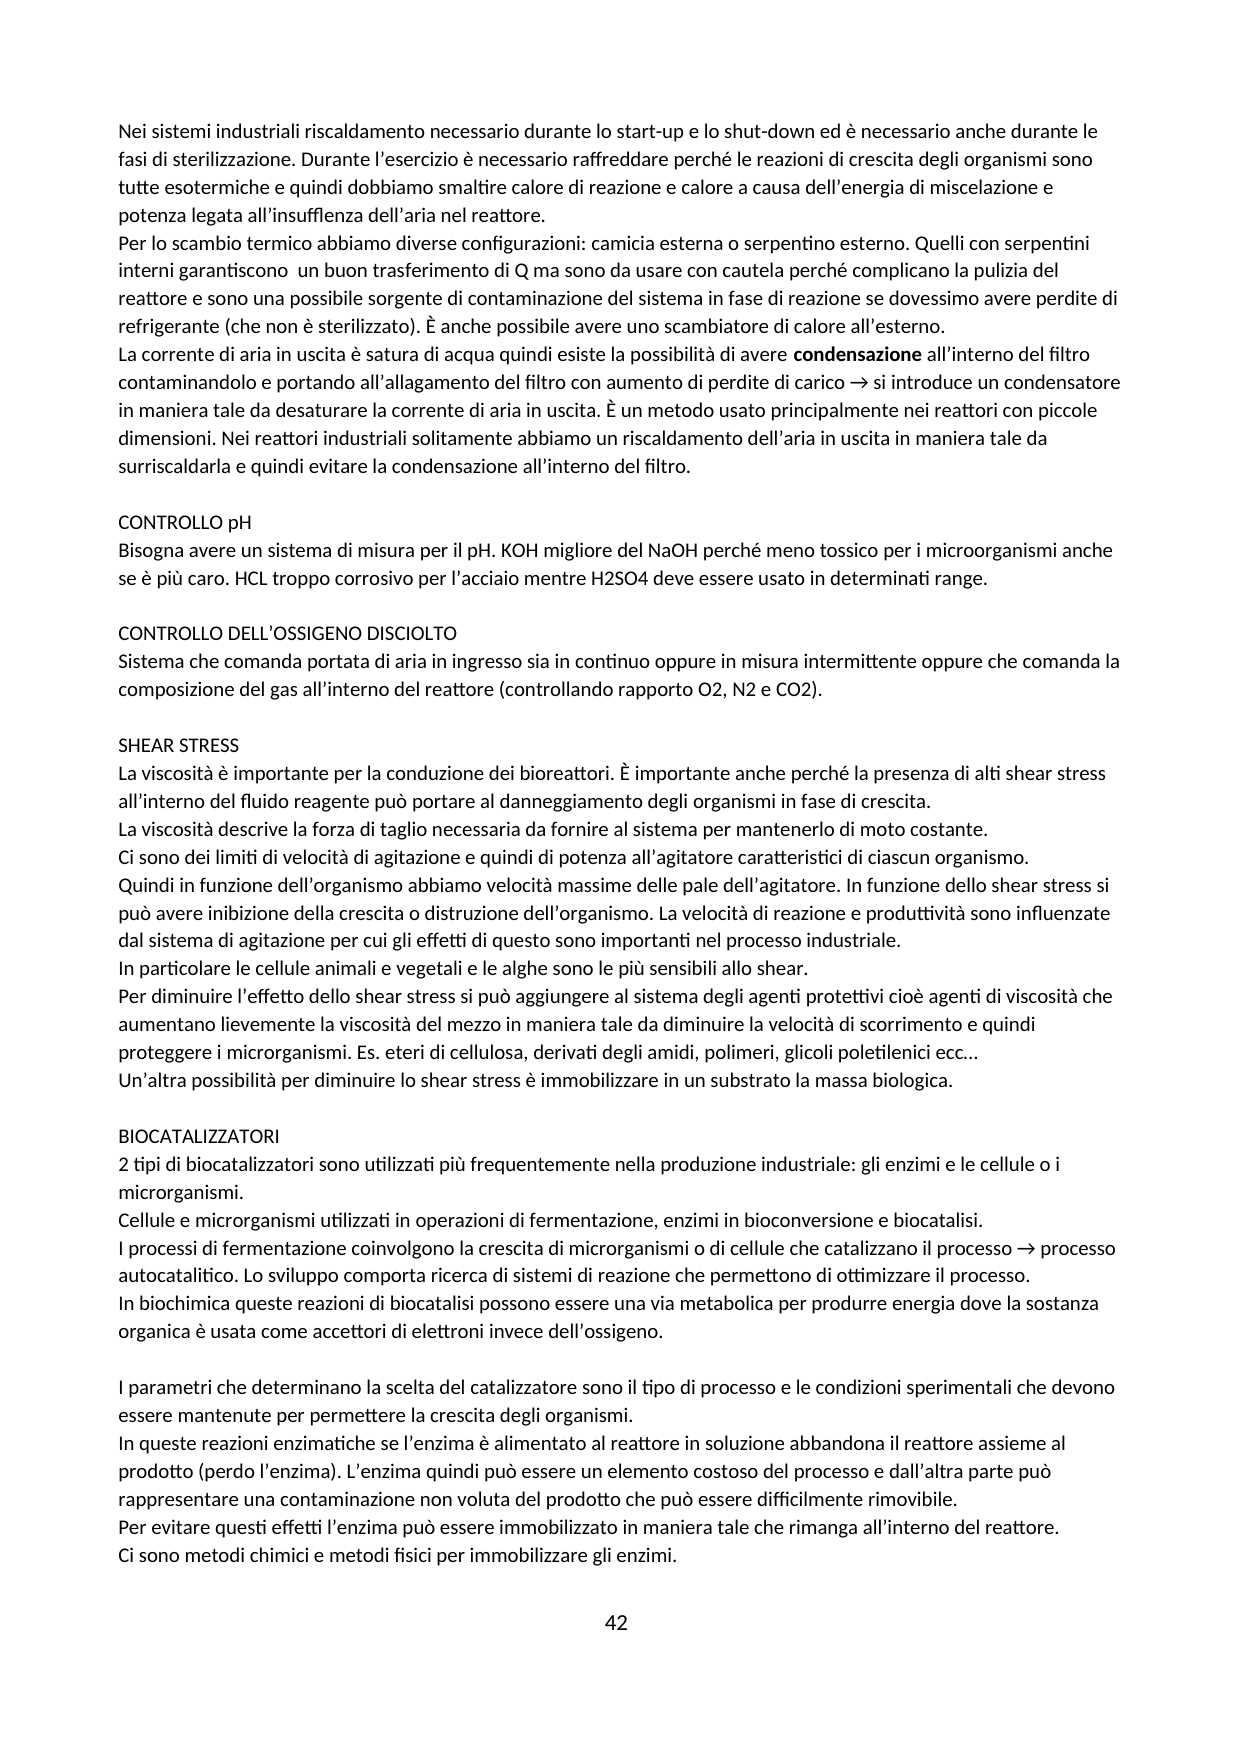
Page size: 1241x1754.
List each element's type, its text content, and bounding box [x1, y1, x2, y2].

text Nei sistemi industriali riscaldamento necessario durante lo start-up e lo shut-down ed è necessario anche durante le fasi di sterilizzazione. Durante l’esercizio è necessario raffreddare perché le reazioni di crescita degli organismi sono tutte esotermiche e quindi dobbiamo smaltire calore di reazione e calore a causa dell’energia di miscelazione e potenza legata all’insufflenza dell’aria nel reattore. Per lo scambio termico abbiamo diverse configurazioni: camicia esterna o serpentino esterno. Quelli con serpentini interni garantiscono un buon trasferimento di Q ma sono da usare con cautela perché complicano la pulizia del reattore e sono una possibile sorgente di contaminazione del sistema in fase di reazione se dovessimo avere perdite di refrigerante (che non è sterilizzato). È anche possibile avere uno scambiatore di calore all’esterno. La corrente di aria in uscita è satura di acqua quindi esiste la possibilità di avere condensazione all’interno del filtro contaminandolo e portando all’allagamento del filtro con aumento di perdite di carico → si introduce un condensatore in maniera tale da desaturare la corrente di aria in uscita. È un metodo usato principalmente nei reattori con piccole dimensioni. Nei reattori industriali solitamente abbiamo un riscaldamento dell’aria in uscita in maniera tale da surriscaldarla e quindi evitare la condensazione all’interno del filtro. CONTROLLO pH Bisogna avere un sistema di misura per il pH. KOH migliore del NaOH perché meno tossico per i microorganismi anche se è più caro. HCL troppo corrosivo per l’acciaio mentre H2SO4 deve essere usato in determinati range. CONTROLLO DELL’OSSIGENO DISCIOLTO Sistema che comanda portata di aria in ingresso sia in continuo oppure in misura intermittente oppure che comanda la composizione del gas all’interno del reattore (controllando rapporto O2, N2 e CO2). SHEAR STRESS La viscosità è importante per la conduzione dei bioreattori. È importante anche perché la presenza di alti shear stress all’interno del fluido reagente può portare al danneggiamento degli organismi in fase di crescita. La viscosità descrive la forza di taglio necessaria da fornire al sistema per mantenerlo di moto costante. Ci sono dei limiti di velocità di agitazione e quindi di potenza all’agitatore caratteristici di ciascun organismo. Quindi in funzione dell’organismo abbiamo velocità massime delle pale dell’agitatore. In funzione dello shear stress si può avere inibizione della crescita o distruzione dell’organismo. La velocità di reazione e produttività sono influenzate dal sistema di agitazione per cui gli effetti di questo sono importanti nel processo industriale. In particolare le cellule animali e vegetali e le alghe sono le più sensibili allo shear. Per diminuire l’effetto dello shear stress si può aggiungere al sistema degli agenti protettivi cioè agenti di viscosità che aumentano lievemente la viscosità del mezzo in maniera tale da diminuire la velocità di scorrimento e quindi proteggere i microrganismi. Es. eteri di cellulosa, derivati degli amidi, polimeri, glicoli poletilenici ecc… Un’altra possibilità per diminuire lo shear stress è immobilizzare in un substrato la massa biologica. BIOCATALIZZATORI 2 tipi di biocatalizzatori sono utilizzati più frequentemente nella produzione industriale: gli enzimi e le cellule o i microrganismi. Cellule e microrganismi utilizzati in operazioni di fermentazione, enzimi in bioconversione e biocatalisi. I processi di fermentazione coinvolgono la crescita di microrganismi o di cellule che catalizzano il processo → processo autocatalitico. Lo sviluppo comporta ricerca di sistemi di reazione che permettono di ottimizzare il processo. In biochimica queste reazioni di biocatalisi possono essere una via metabolica per produrre energia dove la sostanza organica è usata come accettori di elettroni invece dell’ossigeno. I parametri che determinano la scelta del catalizzatore sono il tipo di processo e le condizioni sperimentali che devono essere mantenute per permettere la crescita degli organismi. In queste reazioni enzimatiche se l’enzima è alimentato al reattore in soluzione abbandona il reattore assieme al prodotto (perdo l’enzima). L’enzima quindi può essere un elemento costoso del processo e dall’altra parte può rappresentare una contaminazione non voluta del prodotto che può essere difficilmente rimovibile. Per evitare questi effetti l’enzima può essere immobilizzato in maniera tale che rimanga all’interno del reattore. [118, 118, 1124, 1539]
text Ci sono metodi chimici e metodi fisici per immobilizzare gli enzimi. [118, 1542, 1124, 1567]
